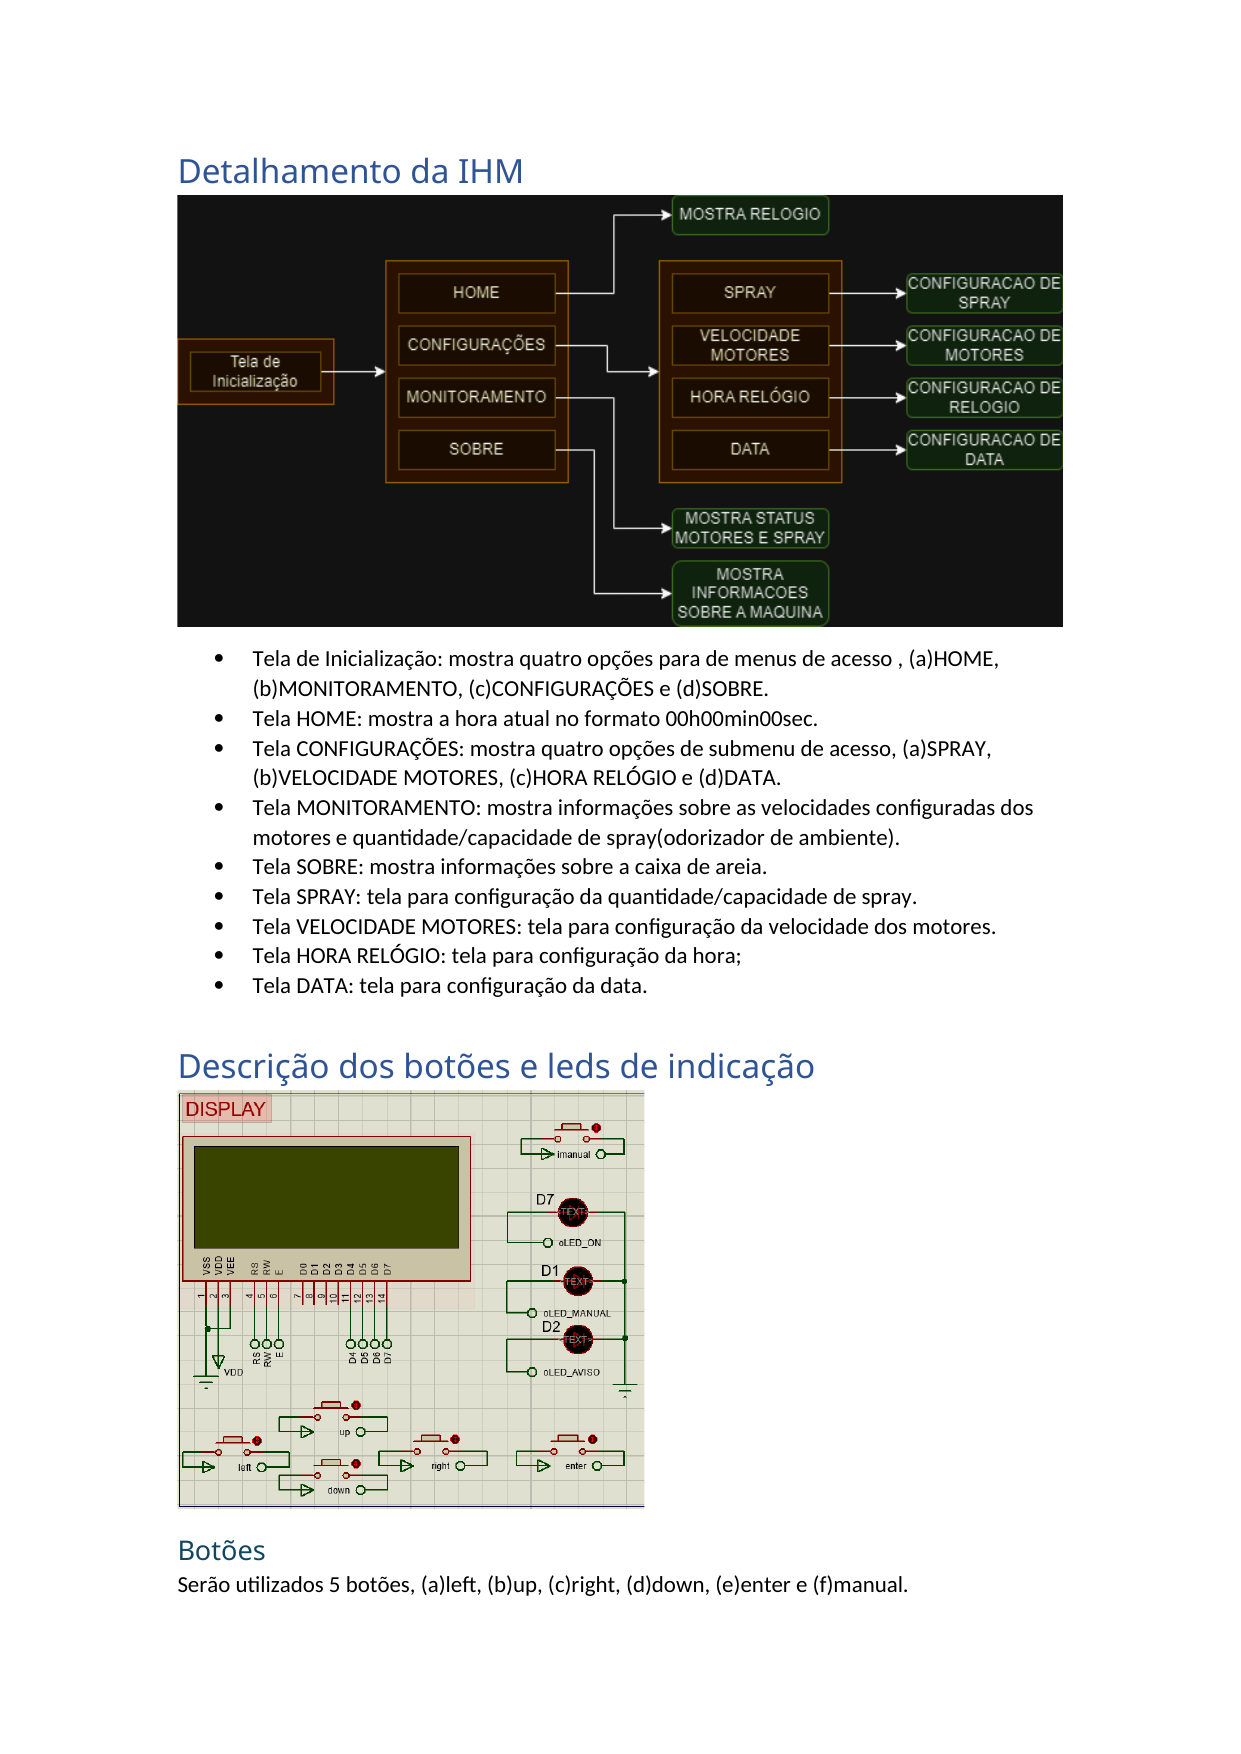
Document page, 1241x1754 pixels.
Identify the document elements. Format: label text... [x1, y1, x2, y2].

subtitle Descrição dos botões e leds de indicação [177, 1042, 1063, 1088]
list Tela VELOCIDADE MOTORES: tela para configuração da velocidade dos motores. [215, 912, 1063, 940]
list Tela CONFIGURAÇÕES: mostra quatro opções de submenu de acesso, (a)SPRAY, (b)VELOCIDADE MOTORES, (c)HORA RELÓGIO e (d)DATA. [215, 734, 1063, 791]
list Tela DATA: tela para configuração da data. [215, 971, 1063, 999]
list Tela SOBRE: mostra informações sobre a caixa de areia. [215, 852, 1063, 880]
subtitle Botões [177, 1531, 1063, 1568]
list Tela de Inicialização: mostra quatro opções para de menus de acesso , (a)HOME, (b)MONITORAMENTO, (c)CONFIGURAÇÕES e (d)SOBRE. [215, 644, 1063, 702]
list Tela MONITORAMENTO: mostra informações sobre as velocidades configuradas dos motores e quantidade/capacidade de spray(odorizador de ambiente). [215, 793, 1063, 851]
list Tela SPRAY: tela para configuração da quantidade/capacidade de spray. [215, 882, 1063, 910]
list Tela HOME: mostra a hora atual no formato 00h00min00sec. [215, 704, 1063, 732]
list Tela HORA RELÓGIO: tela para configuração da hora; [215, 941, 1063, 969]
text Serão utilizados 5 botões, (a)left, (b)up, (c)right, (d)down, (e)enter e (f)manual. [177, 1570, 1063, 1598]
subtitle Detalhamento da IHM [177, 148, 1063, 193]
